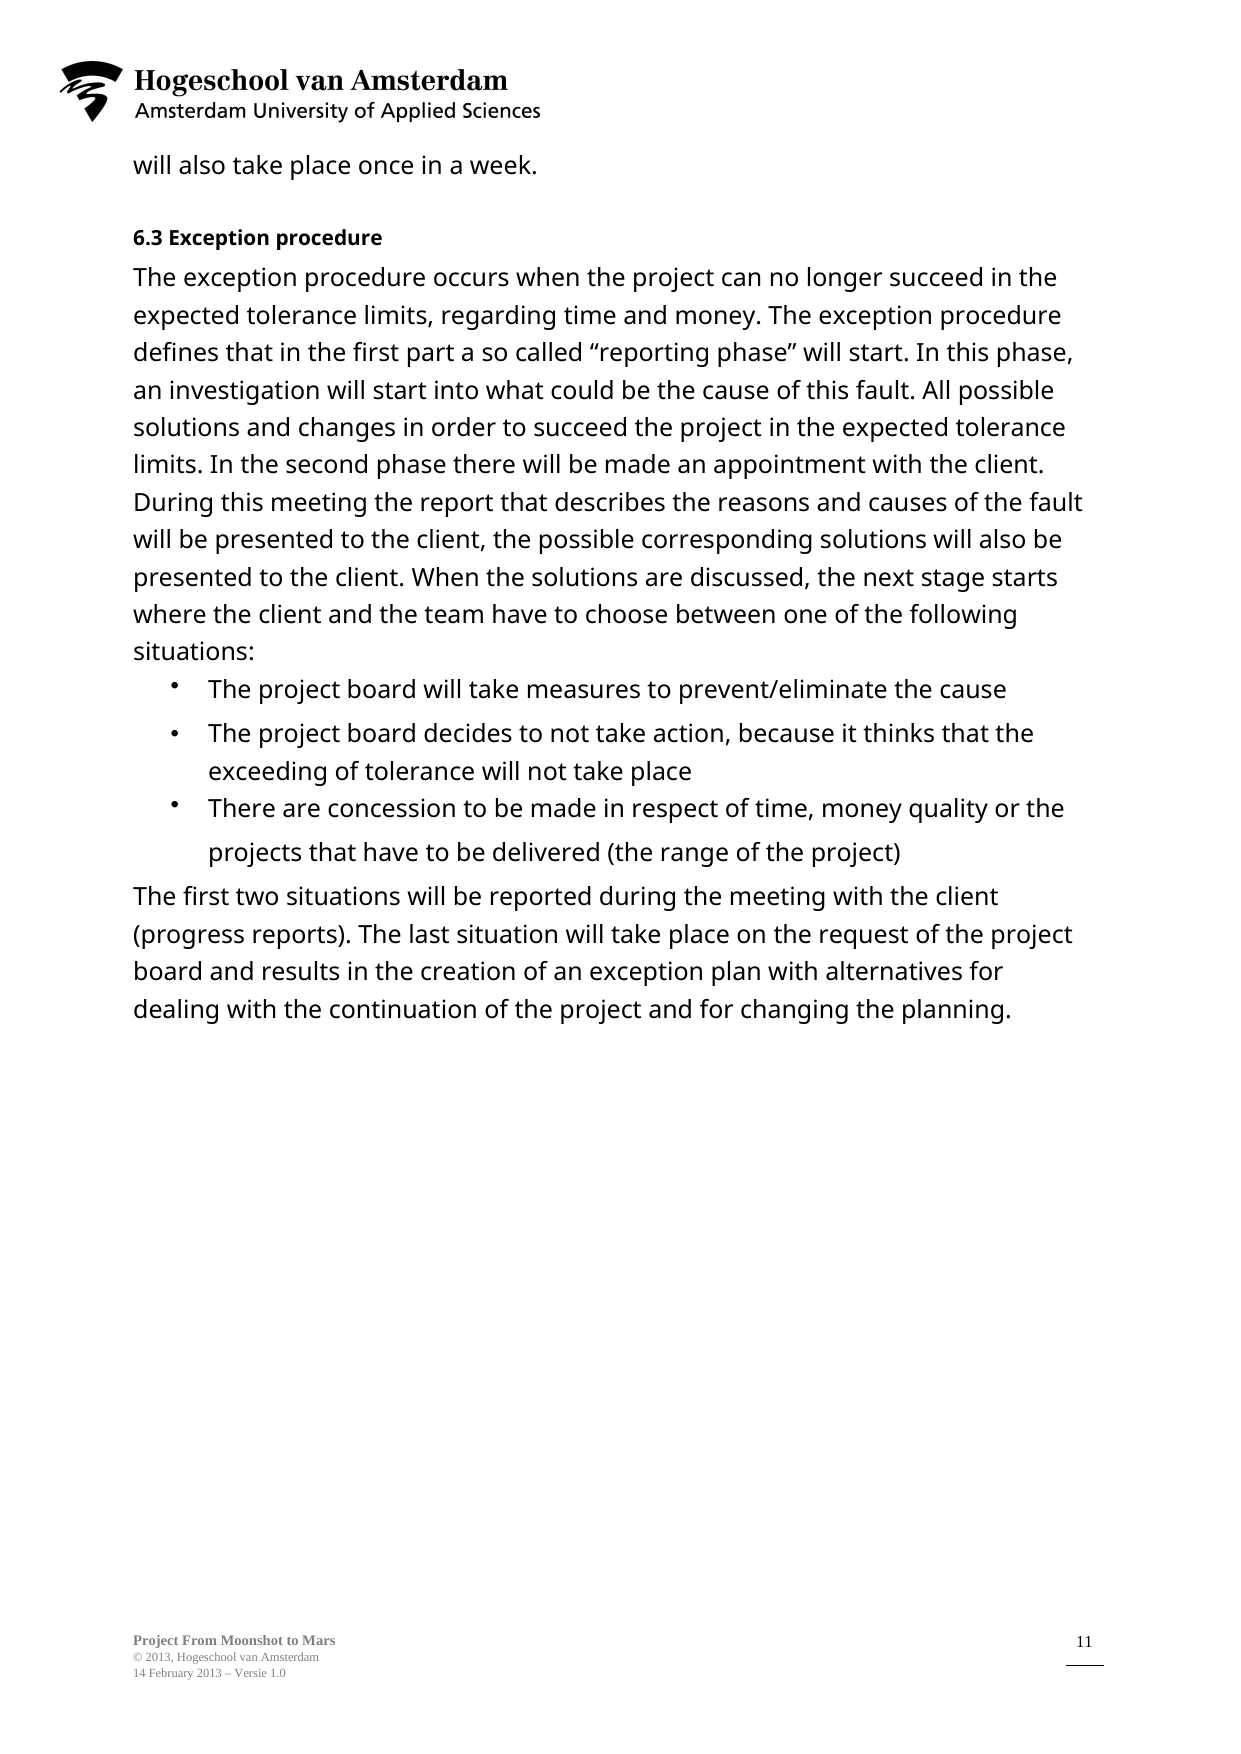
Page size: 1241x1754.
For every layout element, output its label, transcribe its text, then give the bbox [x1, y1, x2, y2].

text The first two situations will be reported during the meeting with the client (progress reports). The last situation will take place on the request of the project board and results in the creation of an exception plan with alternatives for dealing with the continuation of the project and for changing the planning. [133, 879, 1092, 1025]
subtitle 6.3 Exception procedure [133, 223, 1022, 251]
list The project board decides to not take action, because it thinks that the exceeding of tolerance will not take place [170, 716, 1092, 787]
text The exception procedure occurs when the project can no longer succeed in the expected tolerance limits, regarding time and money. The exception procedure defines that in the first part a so called “reporting phase” will start. In this phase, an investigation will start into what could be the cause of this fault. All possible solutions and changes in order to succeed the project in the expected tolerance limits. In the second phase there will be made an appointment with the client. During this meeting the report that describes the reasons and causes of the fault will be presented to the client, the possible corresponding solutions will also be presented to the client. When the solutions are discussed, the next stage starts where the client and the team have to choose between one of the following situations: [133, 260, 1092, 668]
text will also take place once in a week. [133, 148, 1092, 182]
list The project board will take measures to prevent/eliminate the cause [170, 671, 1092, 706]
picture [0, 0, 622, 123]
list There are concession to be made in respect of time, money quality or the projects that have to be delivered (the range of the project) [170, 791, 1092, 869]
